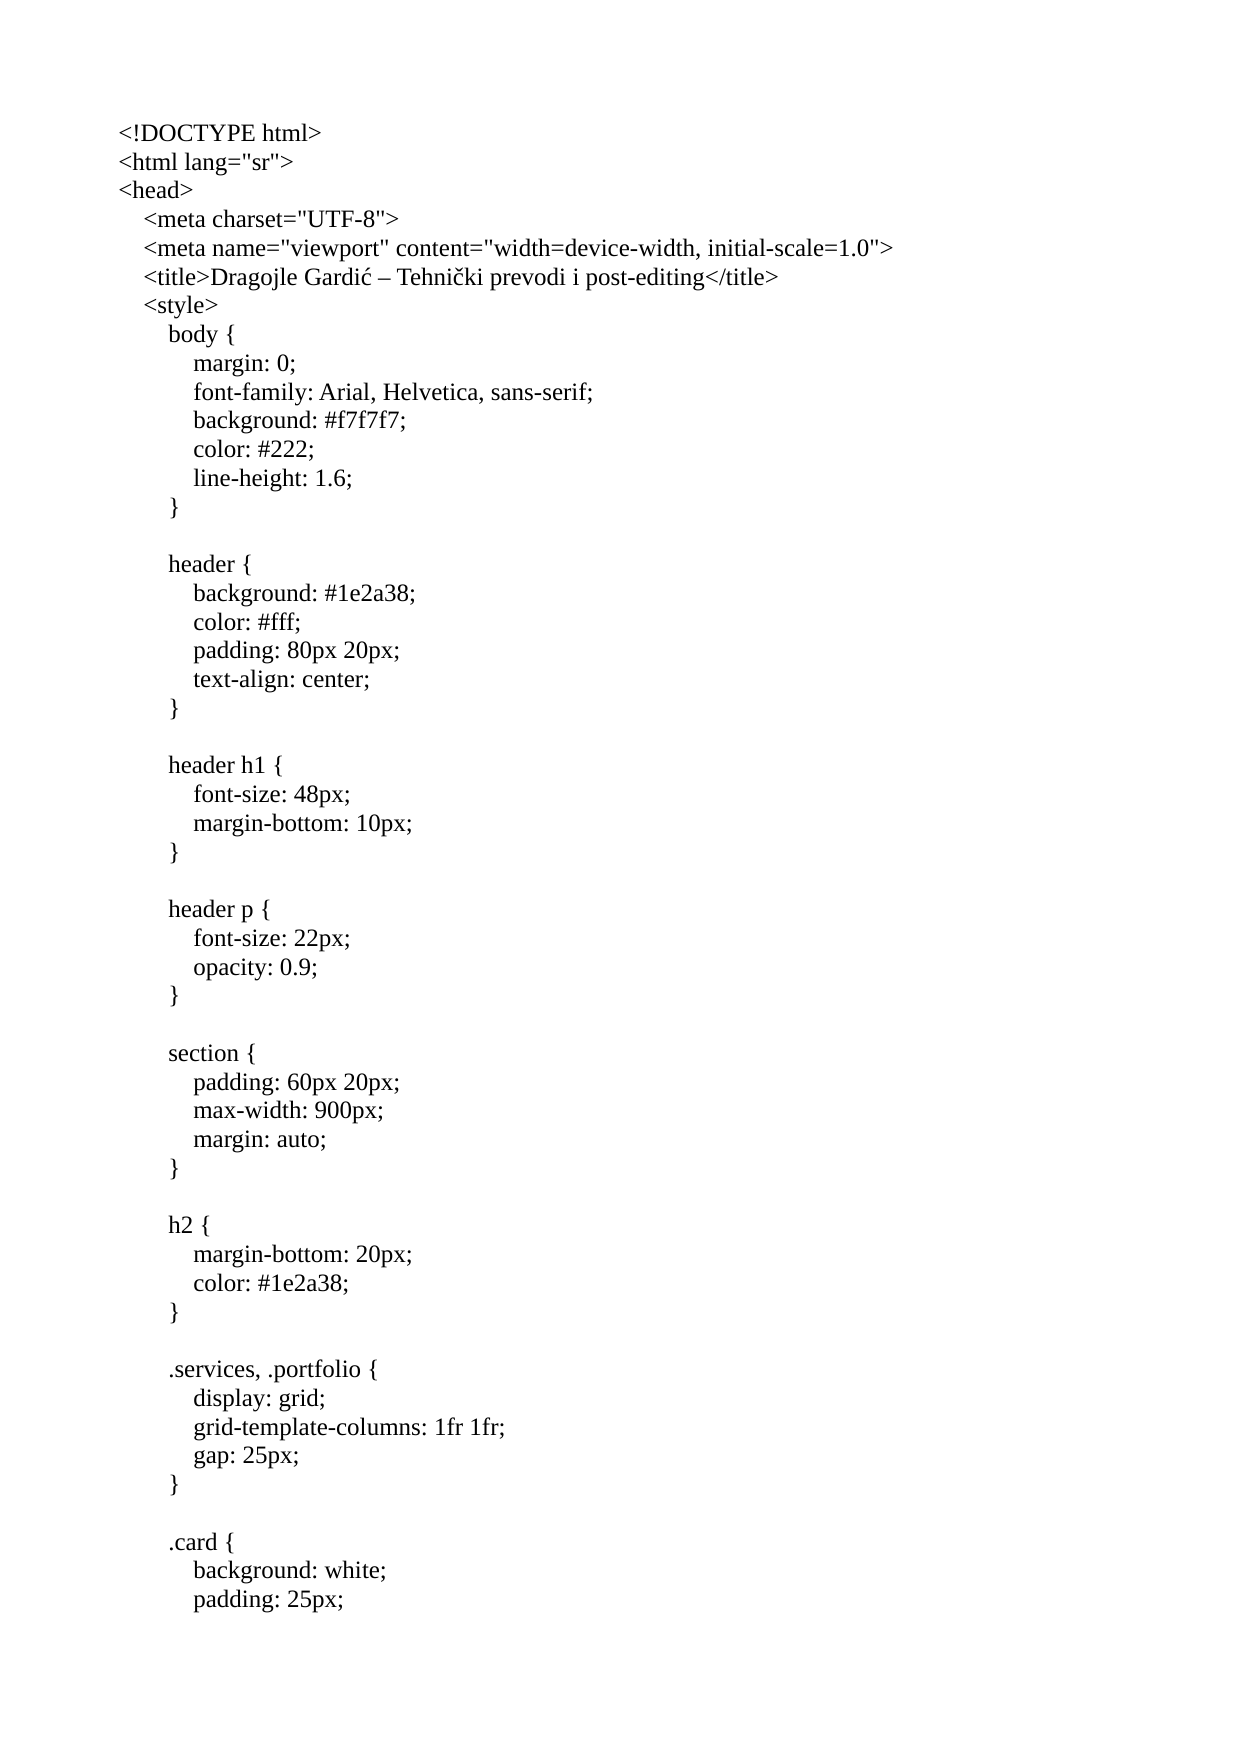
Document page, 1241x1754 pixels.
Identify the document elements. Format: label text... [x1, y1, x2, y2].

text opacity: 0.9; [118, 952, 1122, 981]
text line-height: 1.6; [118, 463, 1122, 492]
text margin-bottom: 10px; [118, 808, 1122, 837]
text gap: 25px; [118, 1441, 1122, 1469]
text padding: 60px 20px; [118, 1067, 1122, 1096]
text display: grid; [118, 1383, 1122, 1412]
text font-family: Arial, Helvetica, sans-serif; [118, 377, 1122, 406]
text color: #1e2a38; [118, 1268, 1122, 1297]
text .services, .portfolio { [118, 1354, 1122, 1383]
text section { [118, 1038, 1122, 1067]
text header { [118, 549, 1122, 578]
text } [118, 1469, 1122, 1498]
text header p { [118, 894, 1122, 923]
text font-size: 22px; [118, 923, 1122, 952]
text background: white; [118, 1556, 1122, 1584]
text max-width: 900px; [118, 1096, 1122, 1124]
text header h1 { [118, 751, 1122, 779]
text <meta charset="UTF-8"> [118, 204, 1122, 233]
text h2 { [118, 1211, 1122, 1239]
text font-size: 48px; [118, 779, 1122, 808]
text <head> [118, 176, 1122, 204]
text padding: 80px 20px; [118, 636, 1122, 664]
text background: #f7f7f7; [118, 406, 1122, 434]
text } [118, 837, 1122, 866]
text color: #fff; [118, 607, 1122, 636]
text margin: 0; [118, 348, 1122, 377]
text } [118, 981, 1122, 1009]
text margin: auto; [118, 1124, 1122, 1153]
text } [118, 1297, 1122, 1326]
text text-align: center; [118, 664, 1122, 693]
text grid-template-columns: 1fr 1fr; [118, 1412, 1122, 1441]
text padding: 25px; [118, 1584, 1122, 1613]
text <meta name="viewport" content="width=device-width, initial-scale=1.0"> [118, 233, 1122, 262]
text <title>Dragojle Gardić – Tehnički prevodi i post-editing</title> [118, 262, 1122, 291]
text background: #1e2a38; [118, 578, 1122, 607]
text color: #222; [118, 434, 1122, 463]
text <style> [118, 291, 1122, 319]
text .card { [118, 1527, 1122, 1556]
text } [118, 492, 1122, 521]
text margin-bottom: 20px; [118, 1239, 1122, 1268]
text body { [118, 319, 1122, 348]
text <!DOCTYPE html> [118, 118, 1122, 147]
text } [118, 1153, 1122, 1182]
text <html lang="sr"> [118, 147, 1122, 176]
text } [118, 693, 1122, 722]
